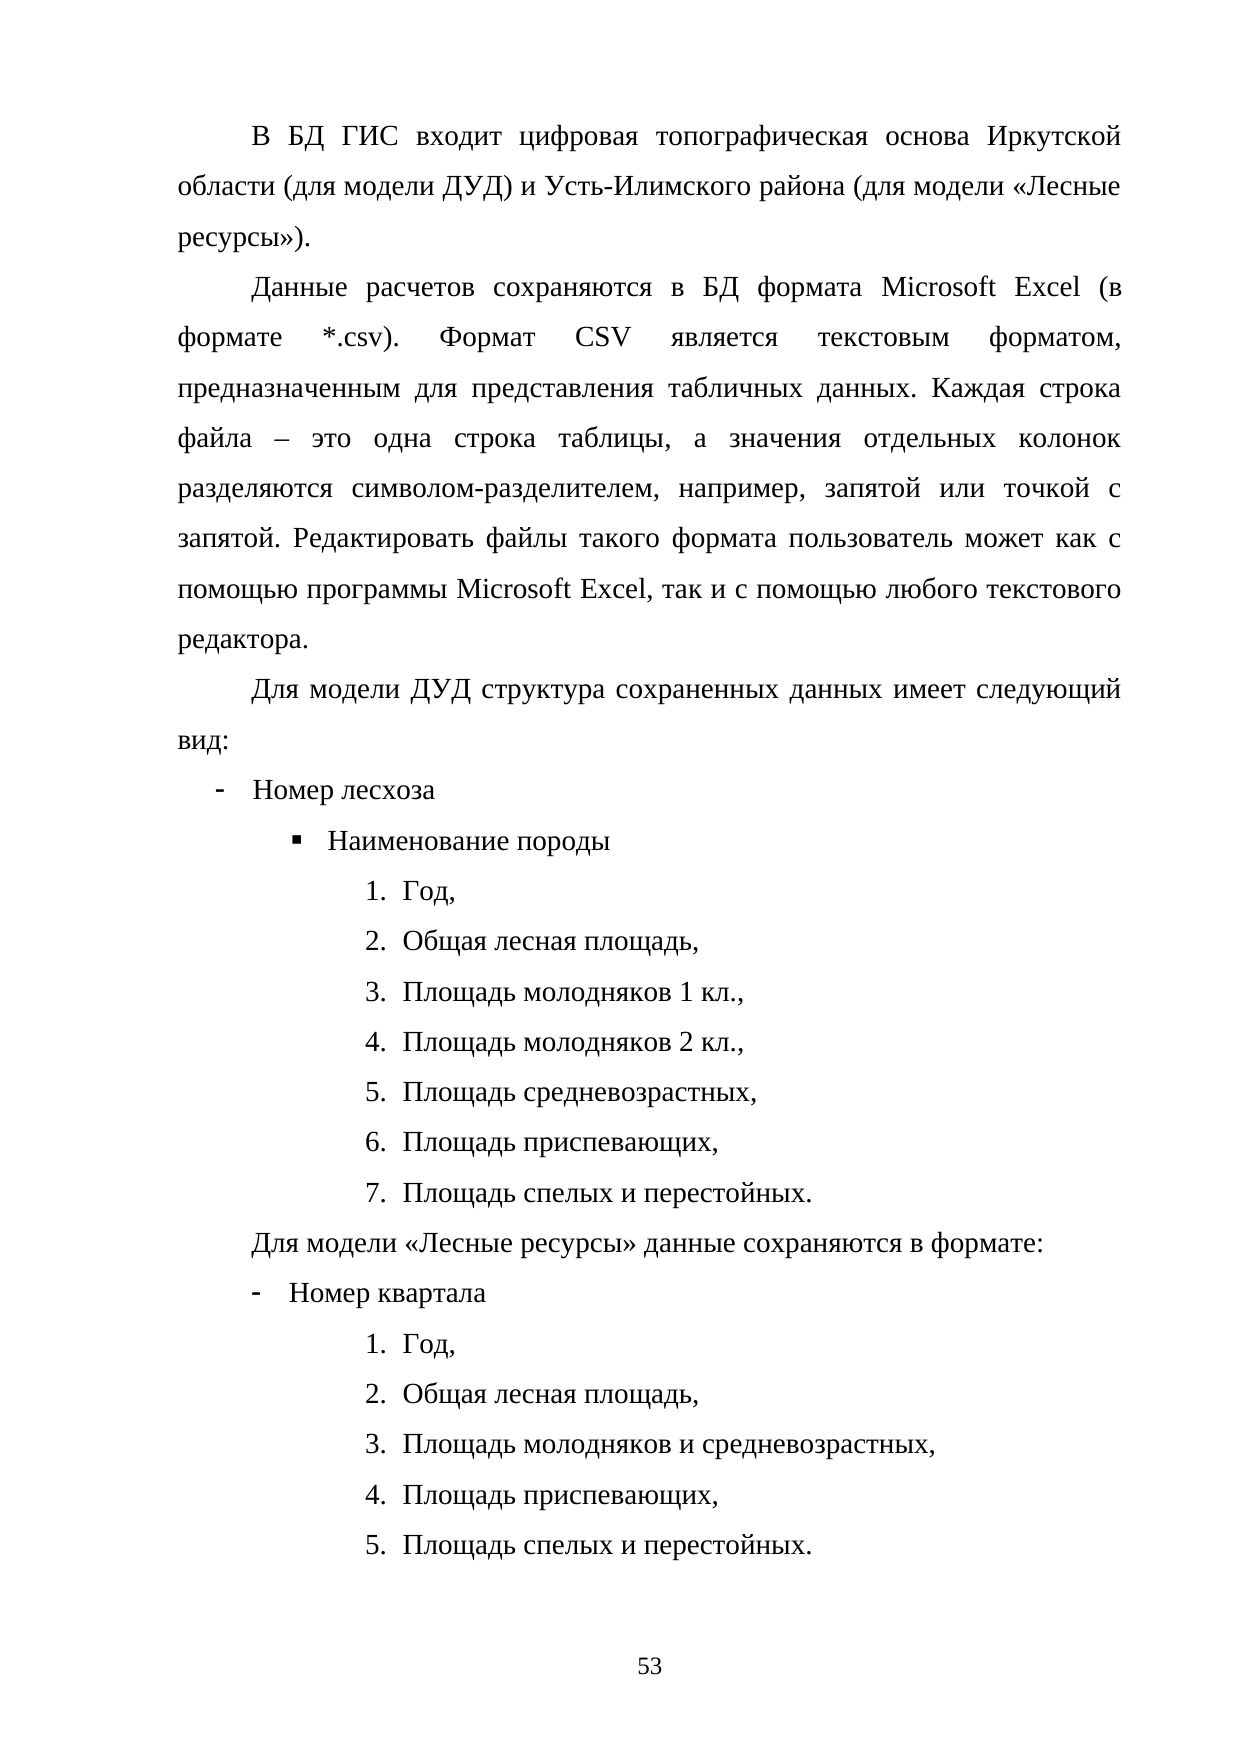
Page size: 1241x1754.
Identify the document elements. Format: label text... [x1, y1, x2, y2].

list Общая лесная площадь, [365, 1376, 1122, 1410]
list Площадь средневозрастных, [365, 1074, 1122, 1108]
text Данные расчетов сохраняются в БД формата Microsoft Excel (в формате *.csv). Формат CSV является текстовым форматом, предназначенным для представления табличных данных. Каждая строка файла – это одна строка таблицы, а значения отдельных колонок разделяются символом-разделителем, например, запятой или точкой с запятой. Редактировать файлы такого формата пользователь может как с помощью программы Microsoft Excel, так и с помощью любого текстового редактора. [177, 269, 1122, 655]
text В БД ГИС входит цифровая топографическая основа Иркутской области (для модели ДУД) и Усть-Илимского района (для модели «Лесные ресурсы»). [177, 118, 1122, 252]
list Площадь молодняков 2 кл., [365, 1024, 1122, 1057]
list Общая лесная площадь, [365, 923, 1122, 957]
list Площадь спелых и перестойных. [365, 1527, 1122, 1561]
list Площадь приспевающих, [365, 1124, 1122, 1158]
list Площадь приспевающих, [365, 1477, 1122, 1510]
list Номер лесхоза [215, 772, 1122, 806]
list Площадь спелых и перестойных. [365, 1175, 1122, 1208]
text Для модели ДУД структура сохраненных данных имеет следующий вид: [177, 672, 1122, 755]
list Год, [365, 1326, 1122, 1359]
list Номер квартала [251, 1276, 1122, 1309]
list Наименование породы [290, 823, 1122, 856]
text Для модели «Лесные ресурсы» данные сохраняются в формате: [177, 1225, 1122, 1259]
list Год, [365, 873, 1122, 907]
list Площадь молодняков 1 кл., [365, 974, 1122, 1007]
list Площадь молодняков и средневозрастных, [365, 1427, 1122, 1460]
